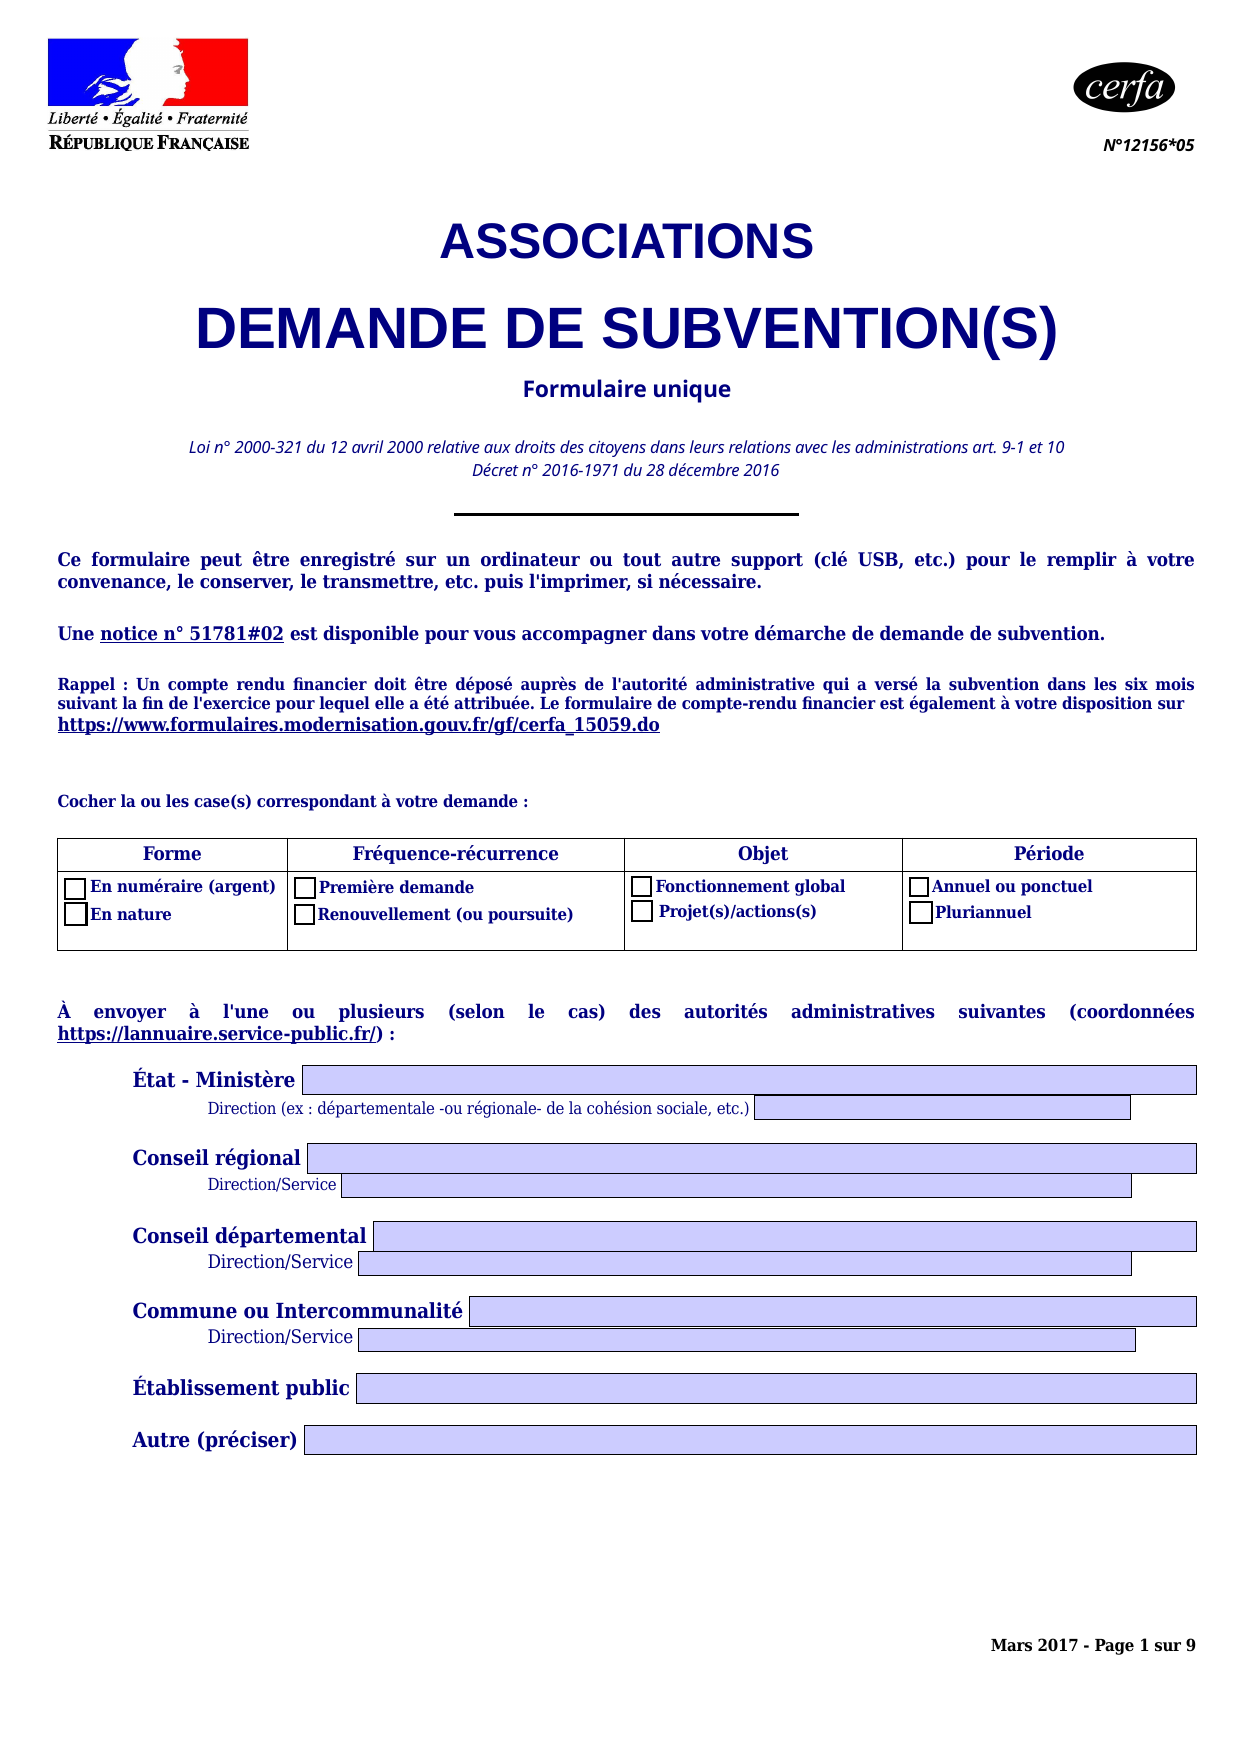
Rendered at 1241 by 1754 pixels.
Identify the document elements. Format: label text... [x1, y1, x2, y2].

text Direction (ex : départementale -ou régionale- de la cohésion sociale, etc.) [57, 1094, 754, 1119]
text Autre (préciser) [57, 1425, 304, 1454]
text État - Ministère [57, 1065, 302, 1094]
text À envoyer à l'une ou plusieurs (selon le cas) des autorités administratives suivantes (coordonnées https://lannuaire.service-public.fr/) : [57, 1001, 1196, 1045]
table_header Période [903, 839, 1196, 871]
text [1131, 1095, 1196, 1119]
text Direction/Service [57, 1173, 341, 1197]
text Cocher la ou les case(s) correspondant à votre demande : [57, 792, 1196, 812]
table_cell En numéraire (argent) En nature [58, 872, 287, 950]
table_header Fréquence-récurrence [288, 839, 624, 871]
table_cell Annuel ou ponctuel Pluriannuel [903, 872, 1196, 950]
text Rappel : Un compte rendu financier doit être déposé auprès de l'autorité administrative qui a versé la subvention dans les six mois suivant la fin de l'exercice pour lequel elle a été attribuée. Le formulaire de compte-rendu financier est également à votre disposition sur [57, 674, 1196, 713]
picture [46, 37, 250, 151]
text [1132, 1174, 1196, 1197]
text https://www.formulaires.modernisation.gouv.fr/gf/cerfa_15059.do [57, 713, 1196, 736]
text [1132, 1252, 1196, 1275]
table_header Forme [58, 839, 287, 871]
table_cell Fonctionnement global Projet(s)/actions(s) [625, 872, 902, 950]
text Établissement public [57, 1373, 356, 1403]
title DEMANDE DE SUBVENTION(S) [57, 294, 1196, 361]
text Commune ou Intercommunalité [57, 1297, 469, 1326]
text Conseil départemental [57, 1221, 373, 1251]
text Une notice n° 51781#02 est disponible pour vous accompagner dans votre démarche de demande de subvention. [57, 623, 1196, 645]
title ASSOCIATIONS [57, 211, 1196, 269]
picture [1067, 57, 1182, 118]
text Direction/Service [57, 1251, 358, 1275]
text Direction/Service [57, 1326, 1196, 1352]
text Ce formulaire peut être enregistré sur un ordinateur ou tout autre support (clé USB, etc.) pour le remplir à votre convenance, le conserver, le transmettre, etc. puis l'imprimer, si nécessaire. [57, 549, 1196, 593]
table_header Objet [625, 839, 902, 871]
text Formulaire unique Loi n° 2000-321 du 12 avril 2000 relative aux droits des citoyens dans leurs relations avec les administrations art. 9-1 et 10 Décret n° 2016-1971 du 28 décembre 2016 [57, 373, 1196, 481]
table_cell Première demande Renouvellement (ou poursuite) [288, 872, 624, 950]
text Conseil régional [57, 1143, 307, 1173]
